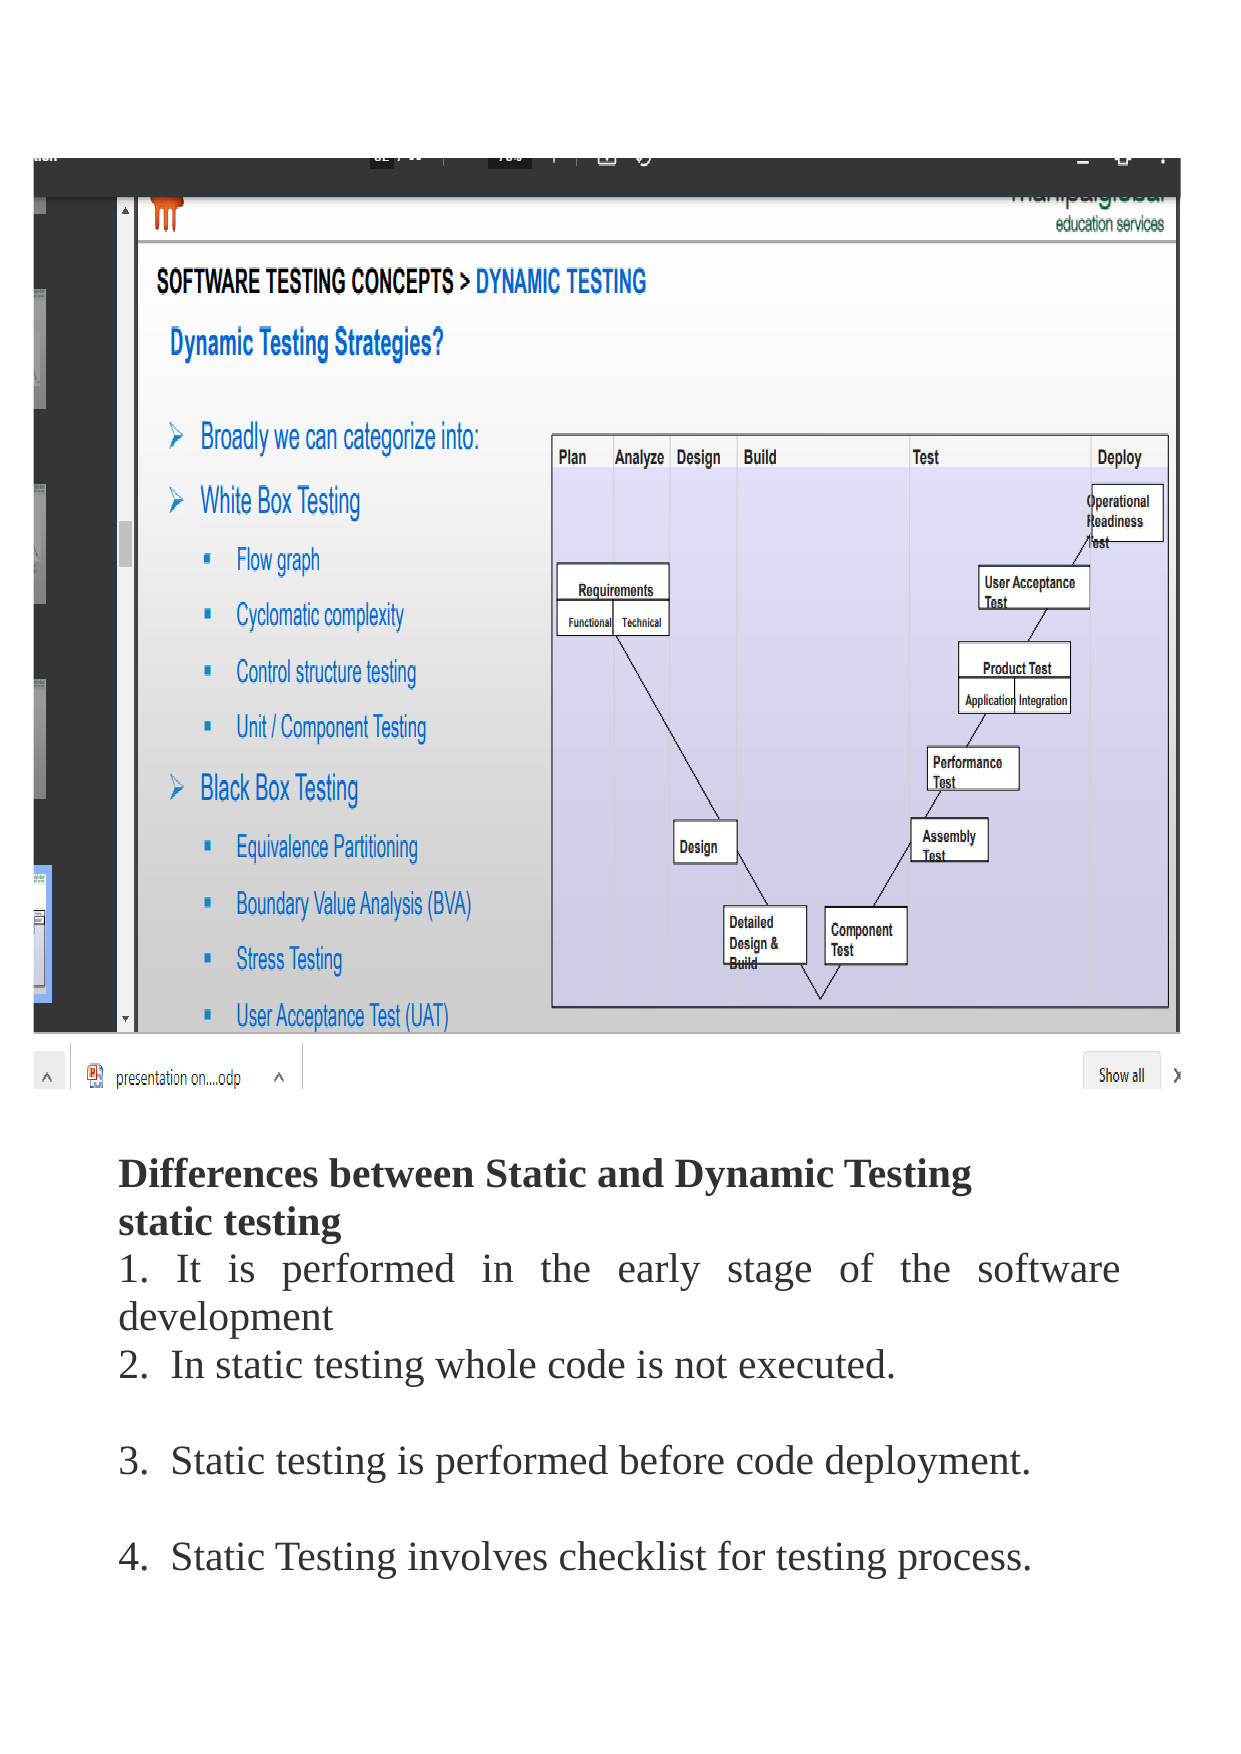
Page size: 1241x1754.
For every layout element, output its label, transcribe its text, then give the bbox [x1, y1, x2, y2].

text 3. Static testing is performed before code deployment. [118, 1436, 1122, 1483]
text static testing [118, 1196, 1122, 1244]
text 1. It is performed in the early stage of the software development [118, 1244, 1122, 1340]
text Differences between Static and Dynamic Testing [118, 1148, 1122, 1196]
picture [33, 158, 1181, 1089]
text 2. In static testing whole code is not executed. [118, 1340, 1122, 1388]
text 4. Static Testing involves checklist for testing process. [118, 1531, 1122, 1579]
